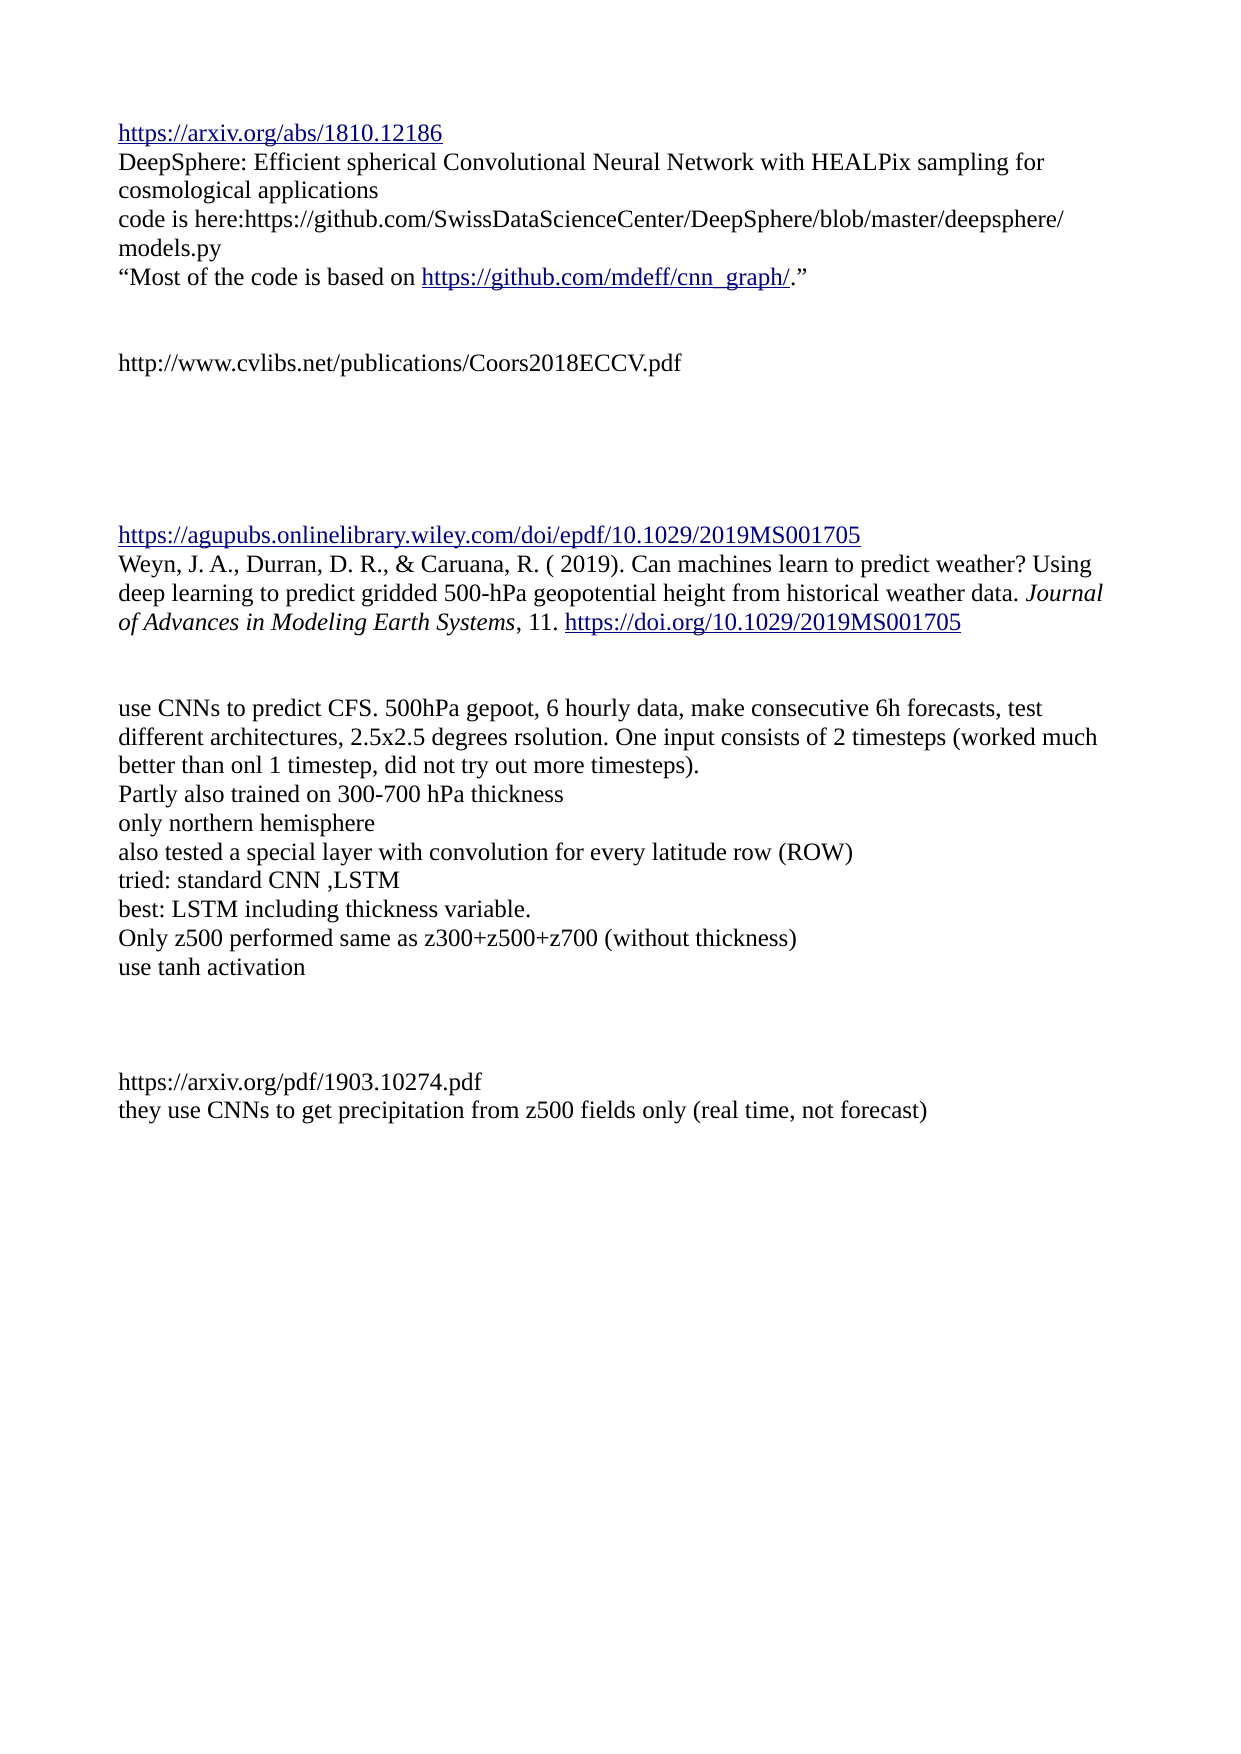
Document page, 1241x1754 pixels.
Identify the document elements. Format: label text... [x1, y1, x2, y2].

text Only z500 performed same as z300+z500+z700 (without thickness) [118, 923, 1122, 952]
text https://arxiv.org/pdf/1903.10274.pdf [118, 1067, 1122, 1096]
text they use CNNs to get precipitation from z500 fields only (real time, not forecast) [118, 1096, 1122, 1124]
text “Most of the code is based on https://github.com/mdeff/cnn_graph/.” [118, 262, 1122, 291]
text DeepSphere: Efficient spherical Convolutional Neural Network with HEALPix sampling for cosmological applications [118, 147, 1122, 204]
text tried: standard CNN ,LSTM [118, 866, 1122, 894]
text best: LSTM including thickness variable. [118, 894, 1122, 923]
text http://www.cvlibs.net/publications/Coors2018ECCV.pdf [118, 348, 1122, 377]
text code is here:https://github.com/SwissDataScienceCenter/DeepSphere/blob/master/deepsphere/models.py [118, 204, 1122, 262]
text use CNNs to predict CFS. 500hPa gepoot, 6 hourly data, make consecutive 6h forecasts, test different architectures, 2.5x2.5 degrees rsolution. One input consists of 2 timesteps (worked much better than onl 1 timestep, did not try out more timesteps). [118, 693, 1122, 779]
text only northern hemisphere [118, 808, 1122, 837]
text Partly also trained on 300-700 hPa thickness [118, 779, 1122, 808]
text https://agupubs.onlinelibrary.wiley.com/doi/epdf/10.1029/2019MS001705 [118, 521, 1122, 549]
text Weyn, J. A., Durran, D. R., & Caruana, R. ( 2019). Can machines learn to predict weather? Using deep learning to predict gridded 500‐hPa geopotential height from historical weather data. Journal of Advances in Modeling Earth Systems, 11. https://doi.org/10.1029/2019MS001705 [118, 549, 1122, 636]
text use tanh activation [118, 952, 1122, 981]
text https://arxiv.org/abs/1810.12186 [118, 118, 1122, 147]
text also tested a special layer with convolution for every latitude row (ROW) [118, 837, 1122, 866]
